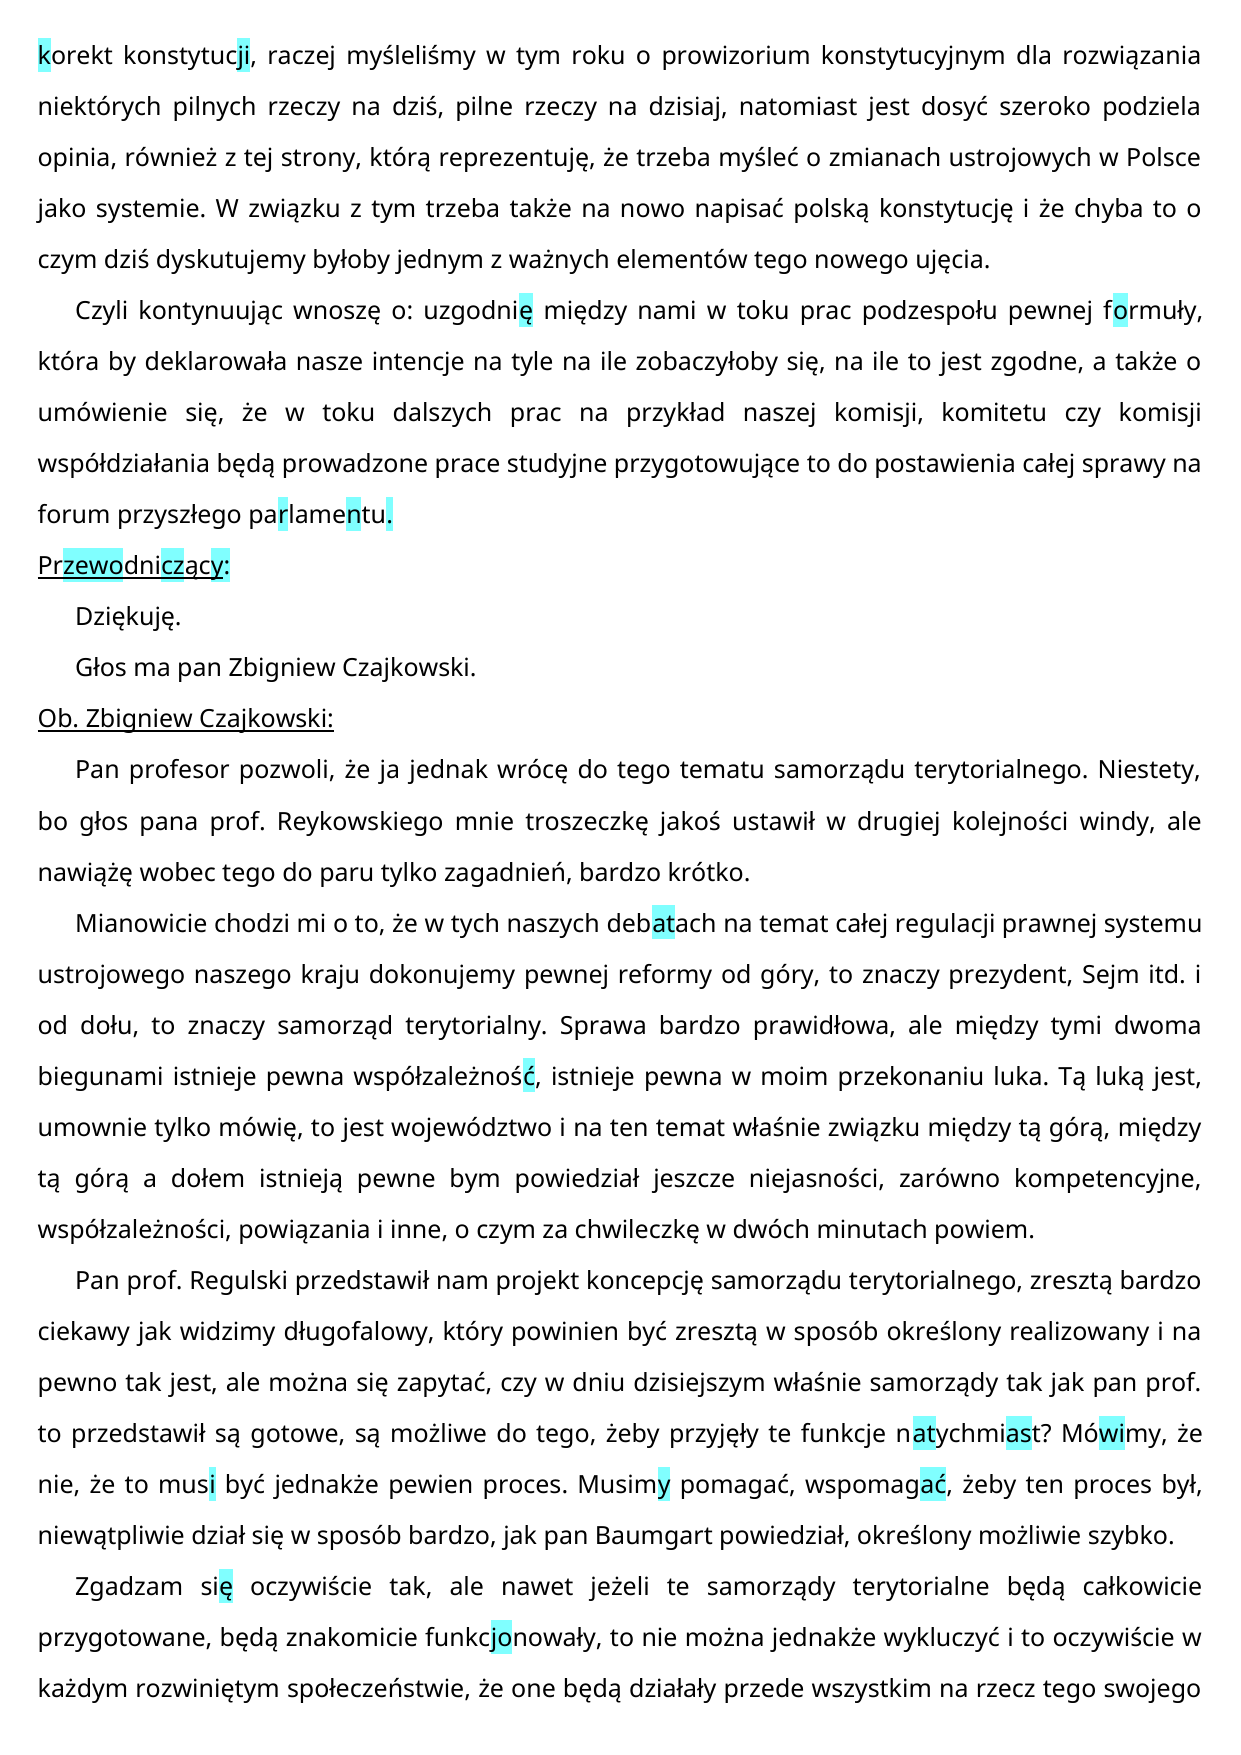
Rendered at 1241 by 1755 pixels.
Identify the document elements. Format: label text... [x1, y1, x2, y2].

text Dziękuję. [37, 599, 1203, 633]
text Zgadzam się oczywiście tak, ale nawet jeżeli te samorządy terytorialne będą całkowicie przygotowane, będą znakomicie funkcjonowały, to nie można jednakże wykluczyć i to oczywiście w każdym rozwiniętym społeczeństwie, że one będą działały przede wszystkim na rzecz tego swojego [37, 1569, 1203, 1705]
text Pan profesor pozwoli, że ja jednak wrócę do tego tematu samorządu terytorialnego. Niestety, bo głos pana prof. Reykowskiego mnie troszeczkę jakoś ustawił w drugiej kolejności windy, ale nawiążę wobec tego do paru tylko zagadnień, bardzo krótko. [37, 752, 1203, 888]
text Czyli kontynuując wnoszę o: uzgodnię między nami w toku prac podzespołu pewnej formuły, która by deklarowała nasze intencje na tyle na ile zobaczyłoby się, na ile to jest zgodne, a także o umówienie się, że w toku dalszych prac na przykład naszej komisji, komitetu czy komisji współdziałania będą prowadzone prace studyjne przygotowujące to do postawienia całej sprawy na forum przyszłego parlamentu. [37, 293, 1203, 531]
text Głos ma pan Zbigniew Czajkowski. [37, 650, 1203, 684]
text Przewodniczący: [37, 548, 1203, 582]
text Ob. Zbigniew Czajkowski: [37, 701, 1203, 735]
text Mianowicie chodzi mi o to, że w tych naszych debatach na temat całej regulacji prawnej systemu ustrojowego naszego kraju dokonujemy pewnej reformy od góry, to znaczy prezydent, Sejm itd. i od dołu, to znaczy samorząd terytorialny. Sprawa bardzo prawidłowa, ale między tymi dwoma biegunami istnieje pewna współzależność, istnieje pewna w moim przekonaniu luka. Tą luką jest, umownie tylko mówię, to jest województwo i na ten temat właśnie związku między tą górą, między tą górą a dołem istnieją pewne bym powiedział jeszcze niejasności, zarówno kompetencyjne, współzależności, powiązania i inne, o czym za chwileczkę w dwóch minutach powiem. [37, 905, 1203, 1246]
text Pan prof. Regulski przedstawił nam projekt koncepcję samorządu terytorialnego, zresztą bardzo ciekawy jak widzimy długofalowy, który powinien być zresztą w sposób określony realizowany i na pewno tak jest, ale można się zapytać, czy w dniu dzisiejszym właśnie samorządy tak jak pan prof. to przedstawił są gotowe, są możliwe do tego, żeby przyjęły te funkcje natychmiast? Mówimy, że nie, że to musi być jednakże pewien proces. Musimy pomagać, wspomagać, żeby ten proces był, niewątpliwie dział się w sposób bardzo, jak pan Baumgart powiedział, określony możliwie szybko. [37, 1262, 1203, 1552]
text korekt konstytucji, raczej myśleliśmy w tym roku o prowizorium konstytucyjnym dla rozwiązania niektórych pilnych rzeczy na dziś, pilne rzeczy na dzisiaj, natomiast jest dosyć szeroko podziela opinia, również z tej strony, którą reprezentuję, że trzeba myśleć o zmianach ustrojowych w Polsce jako systemie. W związku z tym trzeba także na nowo napisać polską konstytucję i że chyba to o czym dziś dyskutujemy byłoby jednym z ważnych elementów tego nowego ujęcia. [37, 37, 1203, 276]
